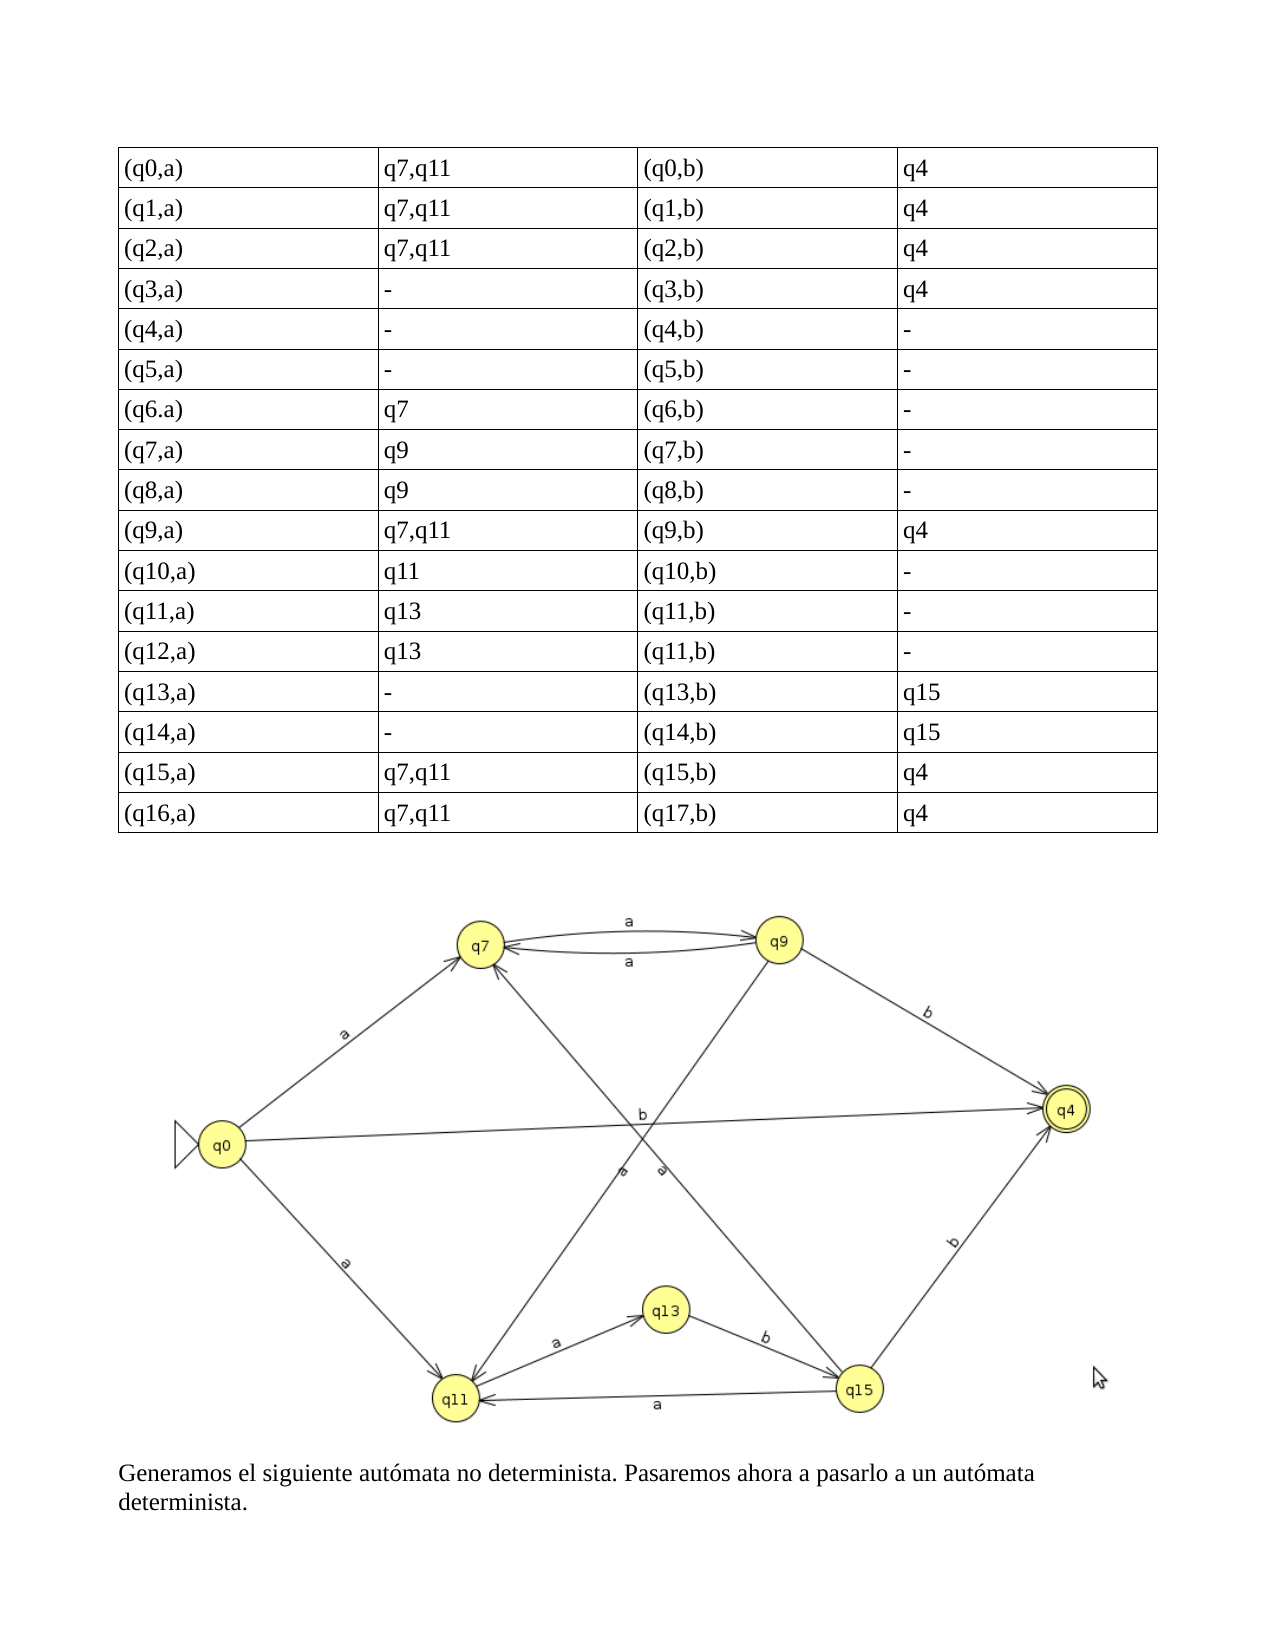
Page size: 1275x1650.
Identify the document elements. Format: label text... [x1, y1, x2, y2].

table_cell q15 [898, 672, 1157, 711]
table_cell (q6.a) [119, 390, 378, 429]
table_cell (q15,b) [638, 753, 897, 792]
table_cell (q3,b) [638, 269, 897, 308]
table_header q7,q11 [379, 148, 637, 187]
table_cell (q7,b) [638, 430, 897, 469]
table_cell - [898, 551, 1157, 590]
table_cell q9 [379, 470, 637, 510]
table_cell (q8,a) [119, 470, 378, 510]
table_cell (q15,a) [119, 753, 378, 792]
text Generamos el siguiente autómata no determinista. Pasaremos ahora a pasarlo a un autómata determinista. [118, 861, 1157, 1516]
table_cell - [898, 470, 1157, 510]
table_cell q4 [898, 188, 1157, 227]
table_cell (q8,b) [638, 470, 897, 510]
table_cell (q9,a) [119, 511, 378, 550]
table_cell (q3,a) [119, 269, 378, 308]
table_cell q4 [898, 753, 1157, 792]
table_cell q4 [898, 511, 1157, 550]
table_cell - [898, 430, 1157, 469]
table_cell - [379, 672, 637, 711]
table_cell (q2,b) [638, 229, 897, 268]
table_header (q0,b) [638, 148, 897, 187]
table_cell - [898, 390, 1157, 429]
table_cell - [379, 309, 637, 348]
table_cell (q10,b) [638, 551, 897, 590]
table_cell (q16,a) [119, 793, 378, 832]
table_cell - [898, 632, 1157, 671]
table_cell (q5,a) [119, 350, 378, 389]
table_cell q4 [898, 229, 1157, 268]
table_cell q4 [898, 269, 1157, 308]
table_header (q0,a) [119, 148, 378, 187]
table_cell (q10,a) [119, 551, 378, 590]
table_cell q13 [379, 591, 637, 631]
table_cell (q1,b) [638, 188, 897, 227]
table_cell (q4,a) [119, 309, 378, 348]
table_cell (q13,a) [119, 672, 378, 711]
table_cell - [379, 350, 637, 389]
table_cell q9 [379, 430, 637, 469]
table_cell - [379, 269, 637, 308]
table_cell (q13,b) [638, 672, 897, 711]
table_cell - [898, 591, 1157, 631]
table_cell q7 [379, 390, 637, 429]
table_cell (q7,a) [119, 430, 378, 469]
table_cell (q11,b) [638, 591, 897, 631]
table_cell (q12,a) [119, 632, 378, 671]
table_cell (q11,b) [638, 632, 897, 671]
table_cell (q2,a) [119, 229, 378, 268]
table_cell (q9,b) [638, 511, 897, 550]
table_header q4 [898, 148, 1157, 187]
picture [165, 861, 219, 1459]
table_cell q11 [379, 551, 637, 590]
table_cell (q6,b) [638, 390, 897, 429]
table_cell (q4,b) [638, 309, 897, 348]
table_cell q7,q11 [379, 793, 637, 832]
table_cell q7,q11 [379, 753, 637, 792]
table_cell q7,q11 [379, 229, 637, 268]
table_cell - [898, 350, 1157, 389]
table_cell q15 [898, 712, 1157, 752]
table_cell (q17,b) [638, 793, 897, 832]
table_cell (q5,b) [638, 350, 897, 389]
table_cell (q1,a) [119, 188, 378, 227]
table_cell - [379, 712, 637, 752]
table_cell q13 [379, 632, 637, 671]
table_cell q7,q11 [379, 511, 637, 550]
table_cell (q11,a) [119, 591, 378, 631]
table_cell (q14,b) [638, 712, 897, 752]
table_cell q7,q11 [379, 188, 637, 227]
table_cell - [898, 309, 1157, 348]
table_cell (q14,a) [119, 712, 378, 752]
table_cell q4 [898, 793, 1157, 832]
